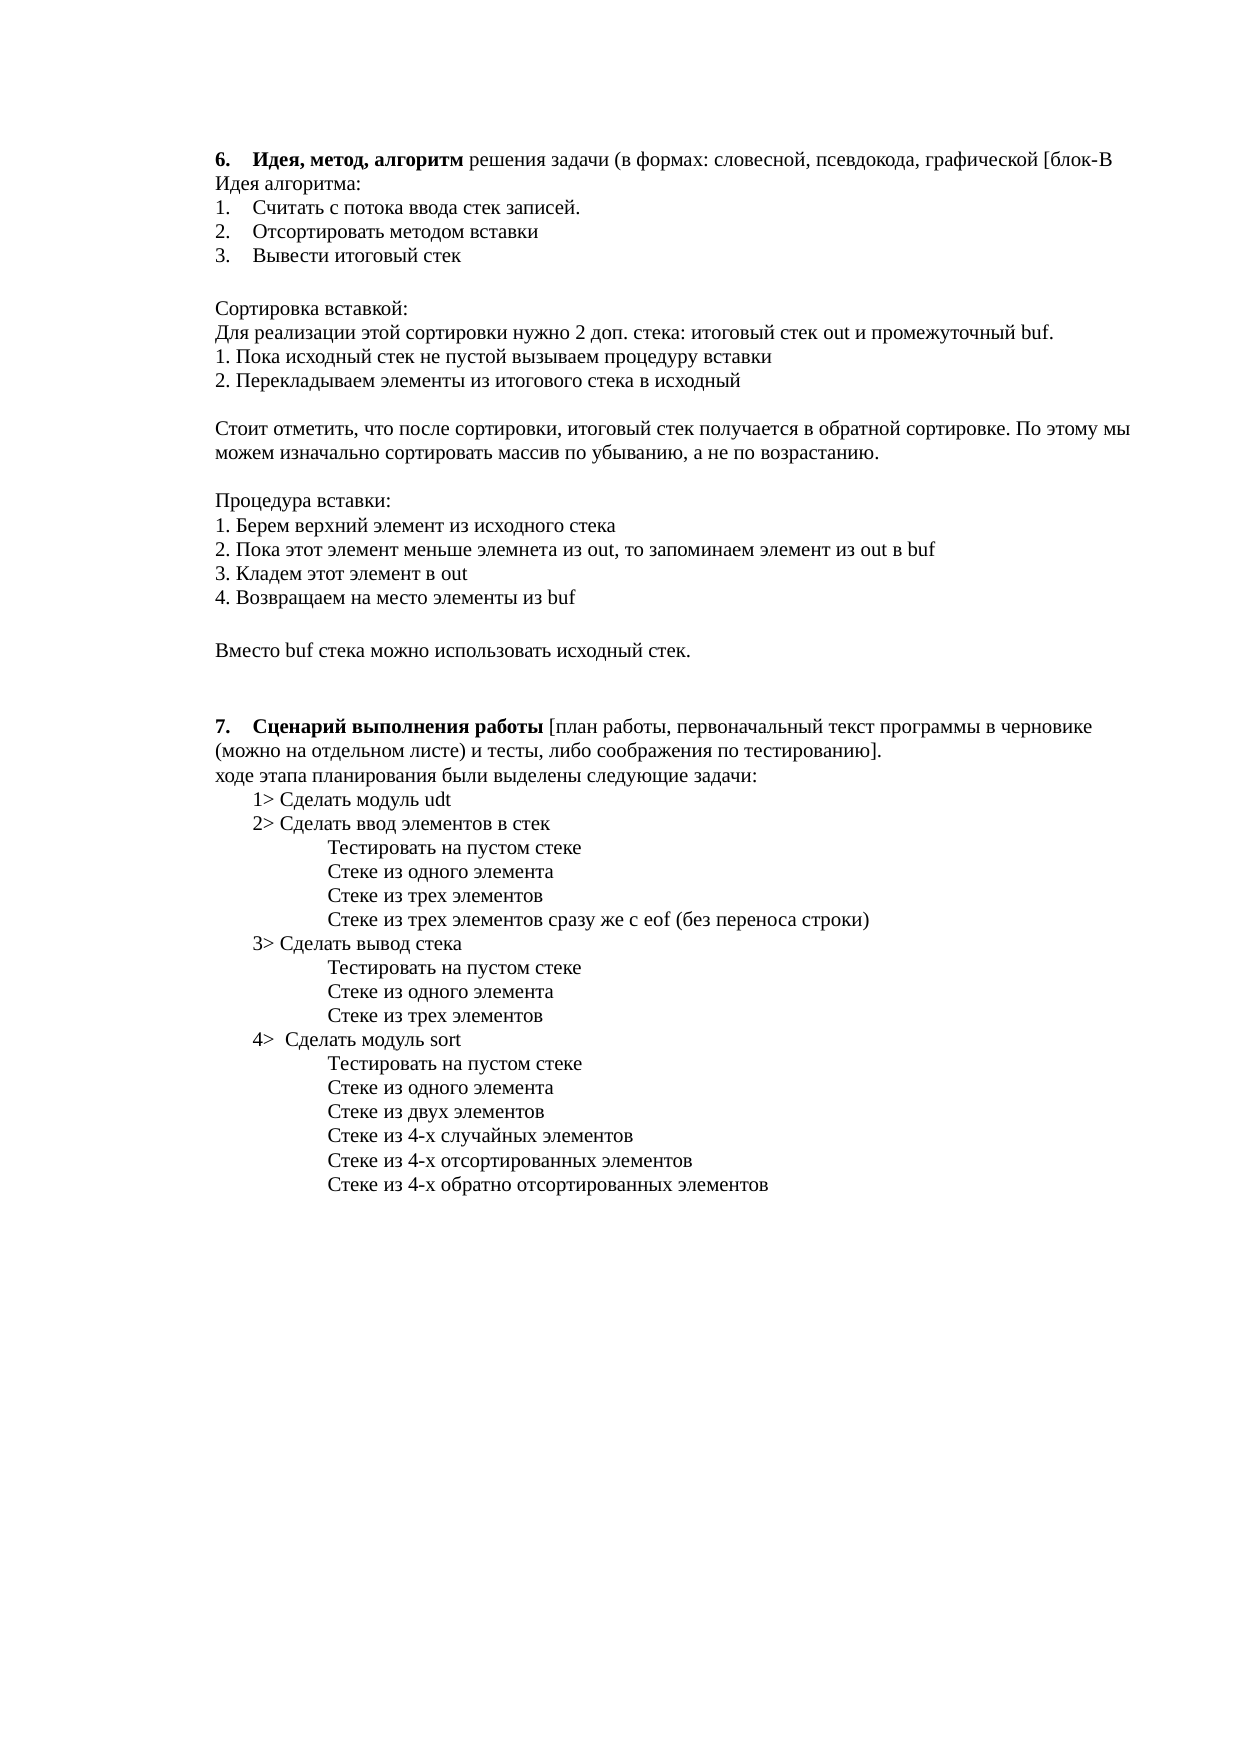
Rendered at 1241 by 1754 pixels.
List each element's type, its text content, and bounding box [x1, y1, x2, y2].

text Сортировка вставкой: [177, 296, 1152, 320]
text Идея алгоритма: [177, 171, 1152, 195]
text 2> Сделать ввод элементов в стек Тестировать на пустом стеке [215, 811, 1152, 859]
text Стеке из трех элементов [215, 1003, 1152, 1027]
text Стеке из 4-х отсортированных элементов [215, 1147, 1152, 1172]
text Стеке из двух элементов [215, 1099, 1152, 1123]
text 2. Пока этот элемент меньше элемнета из out, то запоминаем элемент из out в buf [177, 537, 1152, 561]
text 3> Сделать вывод стека [215, 931, 1152, 955]
text Стоит отметить, что после сортировки, итоговый стек получается в обратной сортировке. По этому мы можем изначально сортировать массив по убыванию, а не по возрастанию. [177, 416, 1152, 464]
text Стеке из трех элементов [215, 883, 1152, 907]
text Тестировать на пустом стеке [215, 1051, 1152, 1075]
text 4. Возвращаем на место элементы из buf [177, 585, 1152, 609]
list Сценарий выполнения работы [план работы, первоначальный текст программы в черновике (можно на отдельном листе) и тесты, либо соображения по тестированию]. [215, 714, 1152, 762]
text ходе этапа планирования были выделены следующие задачи: [215, 762, 1152, 787]
text Процедура вставки: [177, 488, 1152, 512]
list Идея, метод, алгоритм решения задачи (в формах: словесной, псевдокода, графической [блок-В [215, 147, 1152, 171]
text Вместо buf стека можно использовать исходный стек. [177, 637, 1152, 662]
text 3. Кладем этот элемент в out [177, 561, 1152, 585]
text 1. Пока исходный стек не пустой вызываем процедуру вставки [177, 344, 1152, 368]
text Тестировать на пустом стеке [215, 955, 1152, 979]
text Стеке из одного элемента [215, 859, 1152, 883]
text Стеке из 4-х обратно отсортированных элементов [215, 1172, 1152, 1196]
text 1. Берем верхний элемент из исходного стека [177, 512, 1152, 537]
text Стеке из трех элементов сразу же с eof (без переноса строки) [215, 907, 1152, 931]
text 4> Сделать модуль sort [215, 1027, 1152, 1051]
text 1> Сделать модуль udt [215, 787, 1152, 811]
list Вывести итоговый стек [215, 243, 1152, 267]
text Стеке из 4-х случайных элементов [215, 1123, 1152, 1147]
list Отсортировать методом вставки [215, 219, 1152, 243]
text Стеке из одного элемента [215, 1075, 1152, 1099]
text Для реализации этой сортировки нужно 2 доп. стека: итоговый стек out и промежуточный buf. [177, 320, 1152, 344]
text 2. Перекладываем элементы из итогового стека в исходный [177, 368, 1152, 392]
list Считать с потока ввода стек записей. [215, 195, 1152, 219]
text Стеке из одного элемента [215, 979, 1152, 1003]
